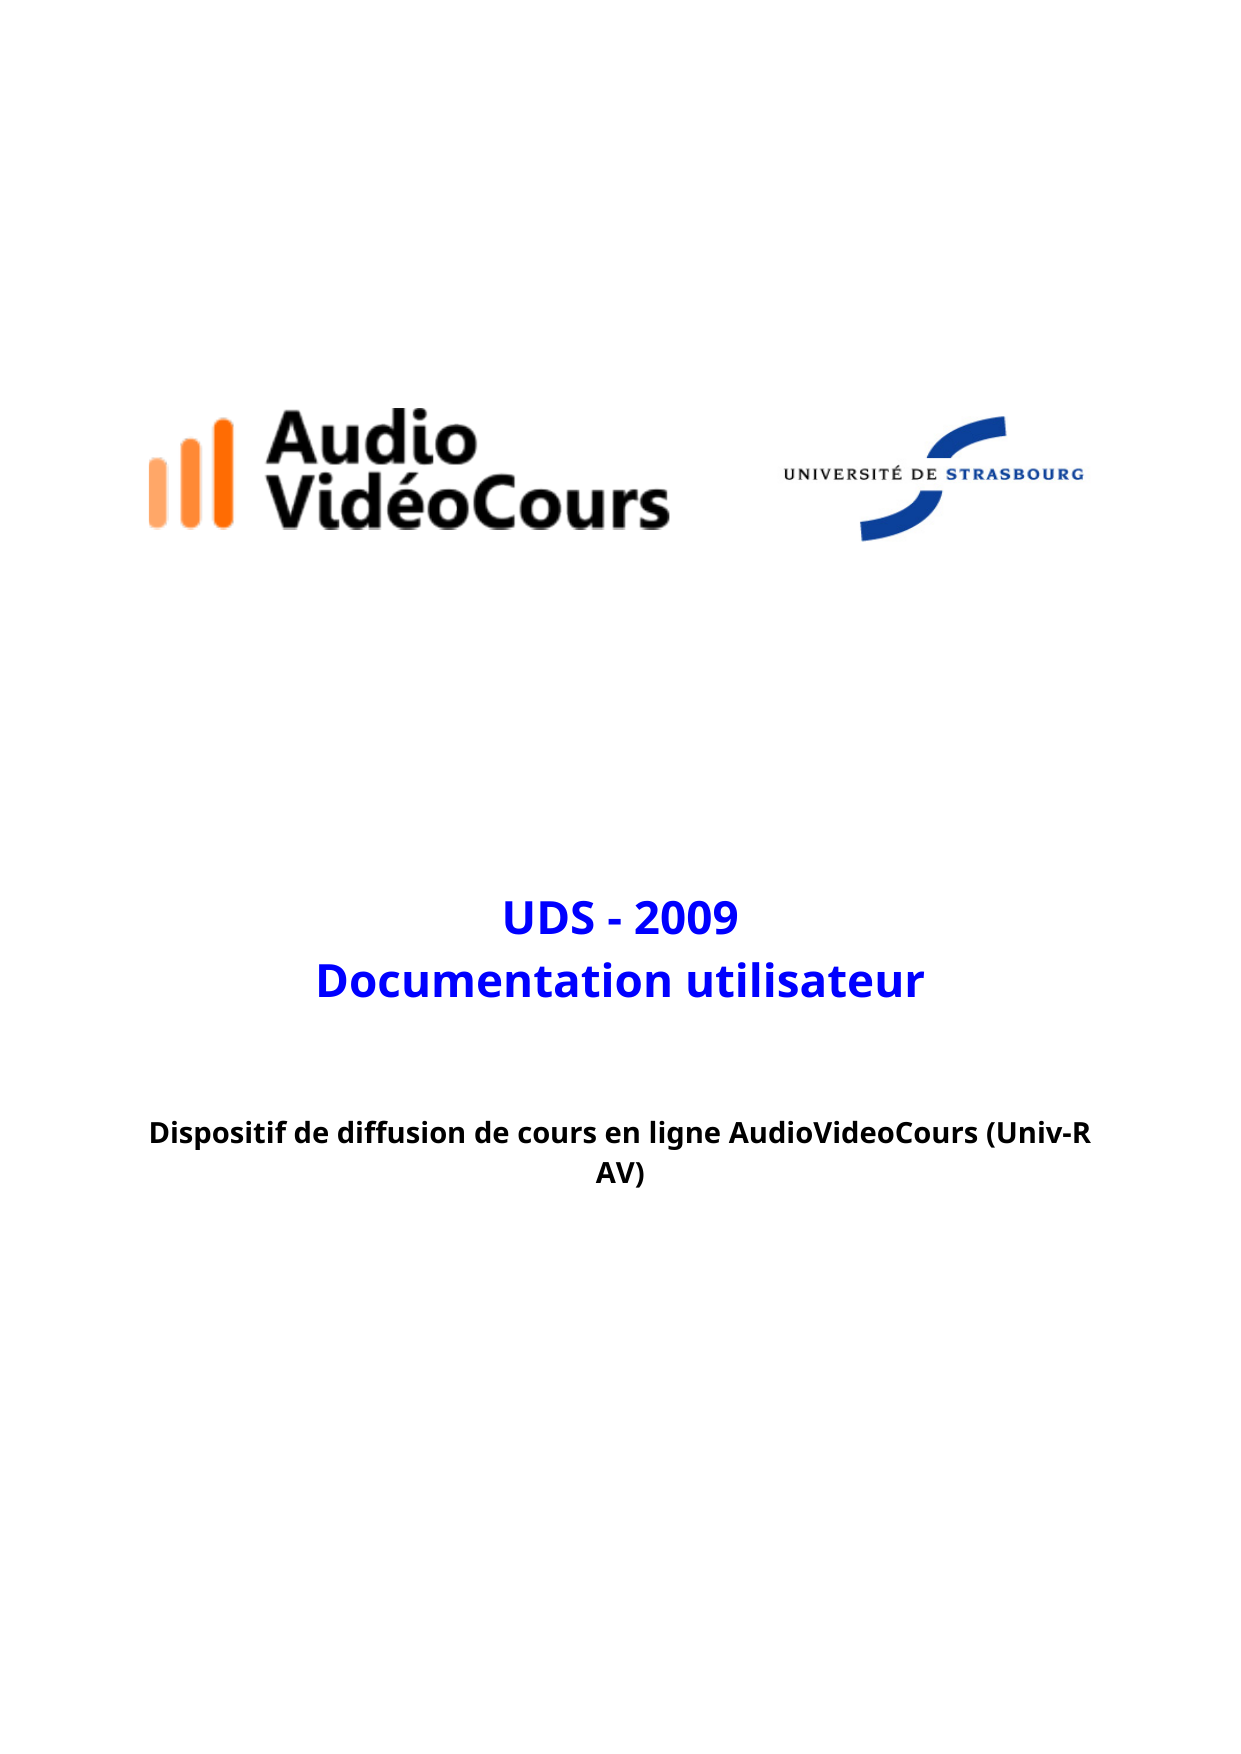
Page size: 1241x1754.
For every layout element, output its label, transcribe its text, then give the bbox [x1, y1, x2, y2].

text Documentation utilisateur [148, 948, 1092, 1011]
picture [148, 408, 670, 530]
text UDS - 2009 [148, 886, 1092, 948]
text Dispositif de diffusion de cours en ligne AudioVideoCours (Univ-R AV) [148, 1113, 1092, 1192]
picture [777, 408, 1091, 551]
